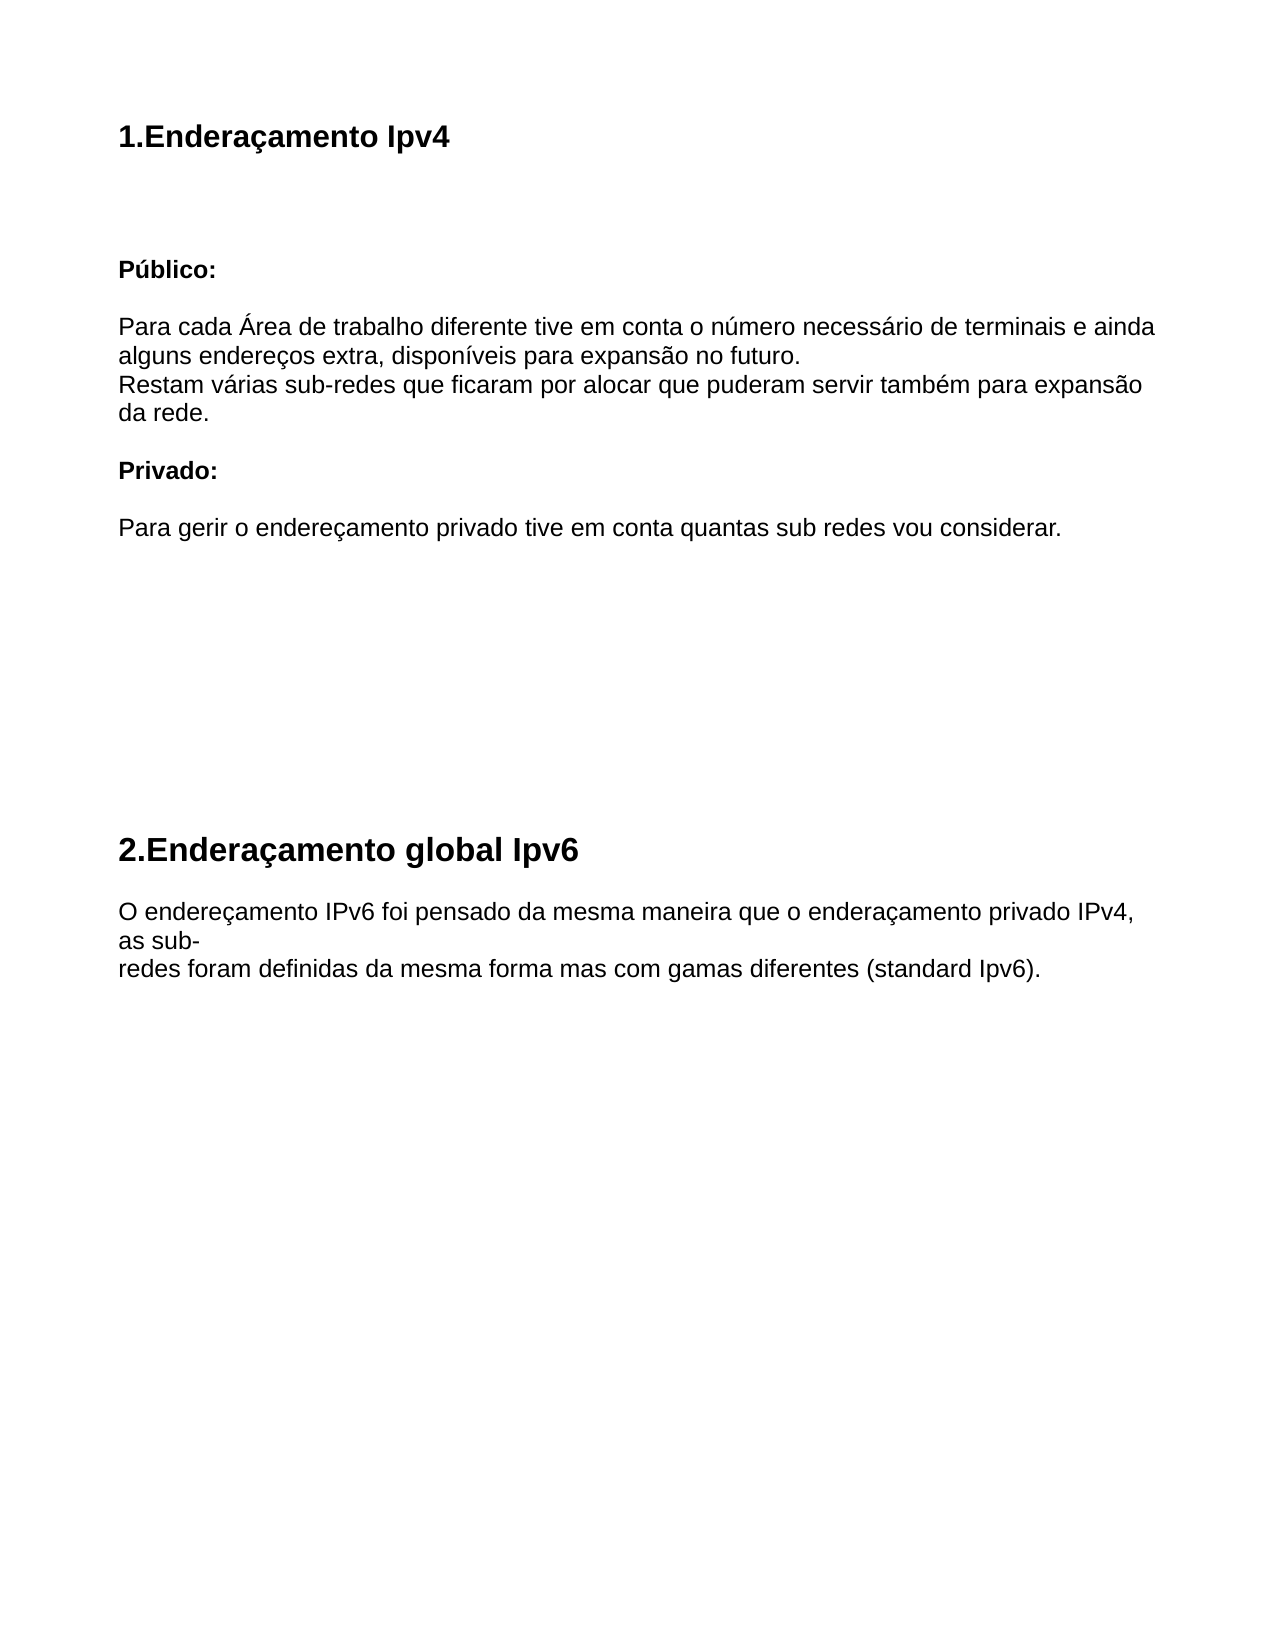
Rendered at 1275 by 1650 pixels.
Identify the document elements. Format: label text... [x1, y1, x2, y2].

text Restam várias sub-redes que ficaram por alocar que puderam servir também para expansão da rede. [118, 370, 1157, 427]
text 2.Enderaçamento global Ipv6 [118, 830, 1157, 868]
text 1.Enderaçamento Ipv4 [118, 118, 1157, 154]
text O endereçamento IPv6 foi pensado da mesma maneira que o enderaçamento privado IPv4, as sub- [118, 897, 1157, 954]
text alguns endereços extra, disponíveis para expansão no futuro. [118, 341, 1157, 370]
text redes foram definidas da mesma forma mas com gamas diferentes (standard Ipv6). [118, 954, 1157, 983]
text Público: [118, 255, 1157, 283]
text Para gerir o endereçamento privado tive em conta quantas sub redes vou considerar. [118, 513, 1157, 542]
text Para cada Área de trabalho diferente tive em conta o número necessário de terminais e ainda [118, 312, 1157, 341]
text Privado: [118, 456, 1157, 485]
